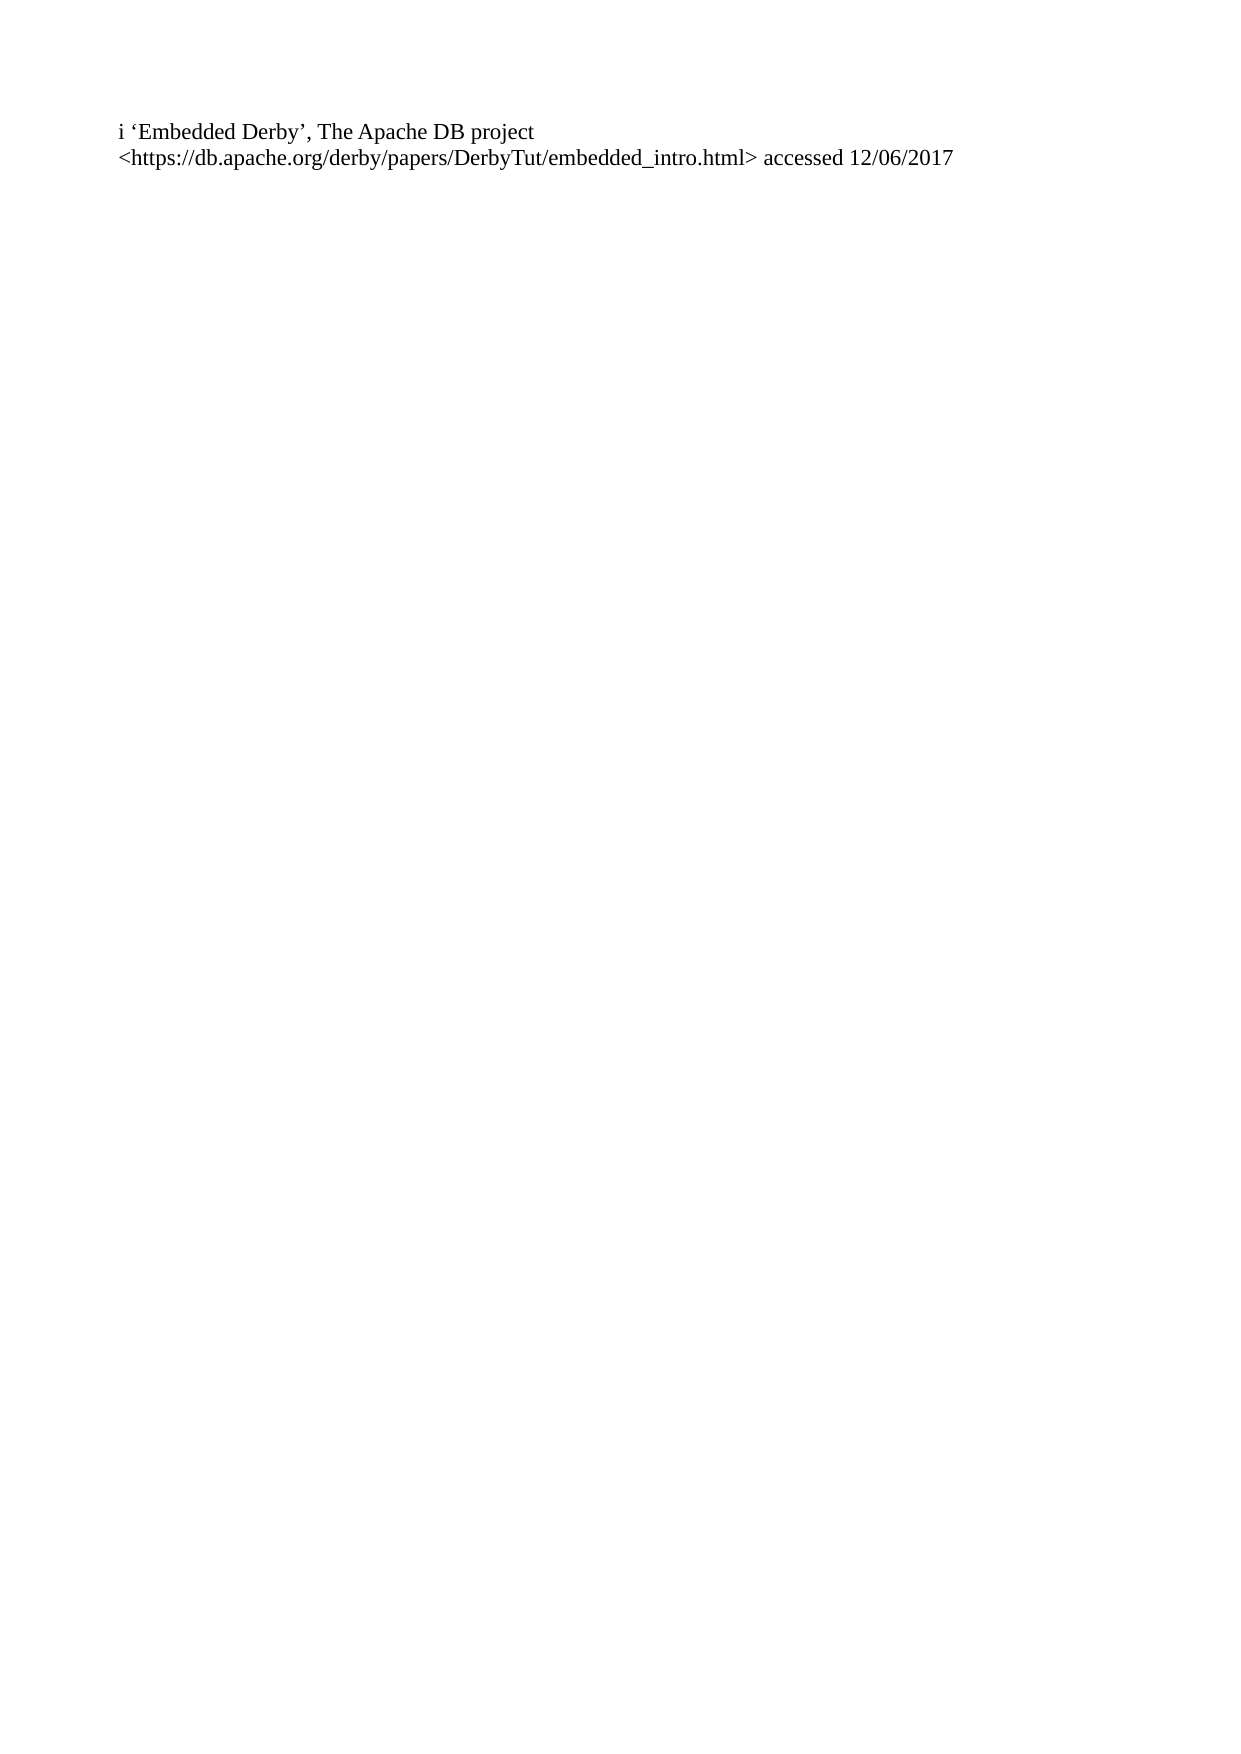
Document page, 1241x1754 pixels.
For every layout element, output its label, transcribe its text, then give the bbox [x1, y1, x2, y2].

text ‘Embedded Derby’, The Apache DB project <https://db.apache.org/derby/papers/DerbyTut/embedded_intro.html> accessed 12/06/2017 [118, 118, 1122, 171]
